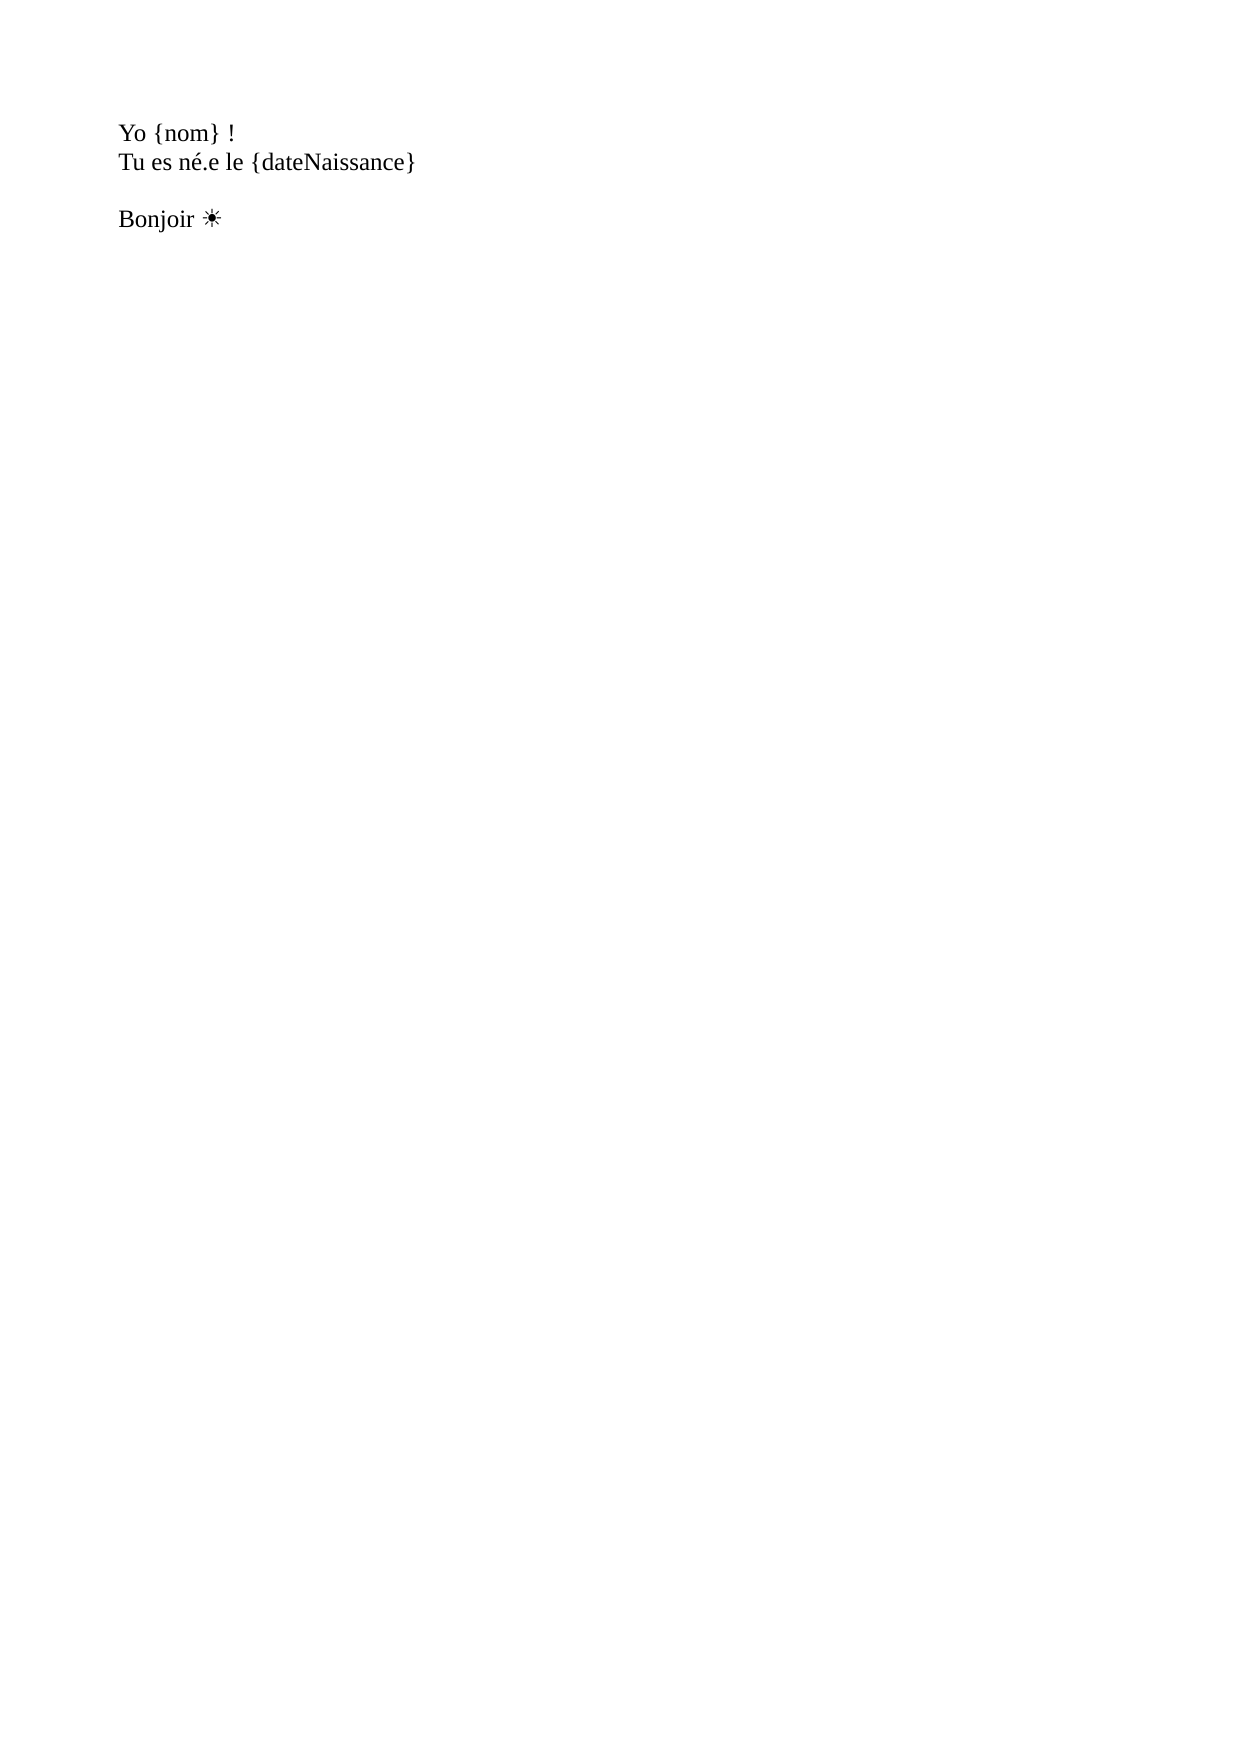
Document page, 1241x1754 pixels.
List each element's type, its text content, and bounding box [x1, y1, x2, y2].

text Tu es né.e le {dateNaissance} [118, 147, 1122, 176]
text Yo {nom} ! [118, 118, 1122, 147]
text Bonjoir ☀️ [118, 204, 1122, 233]
